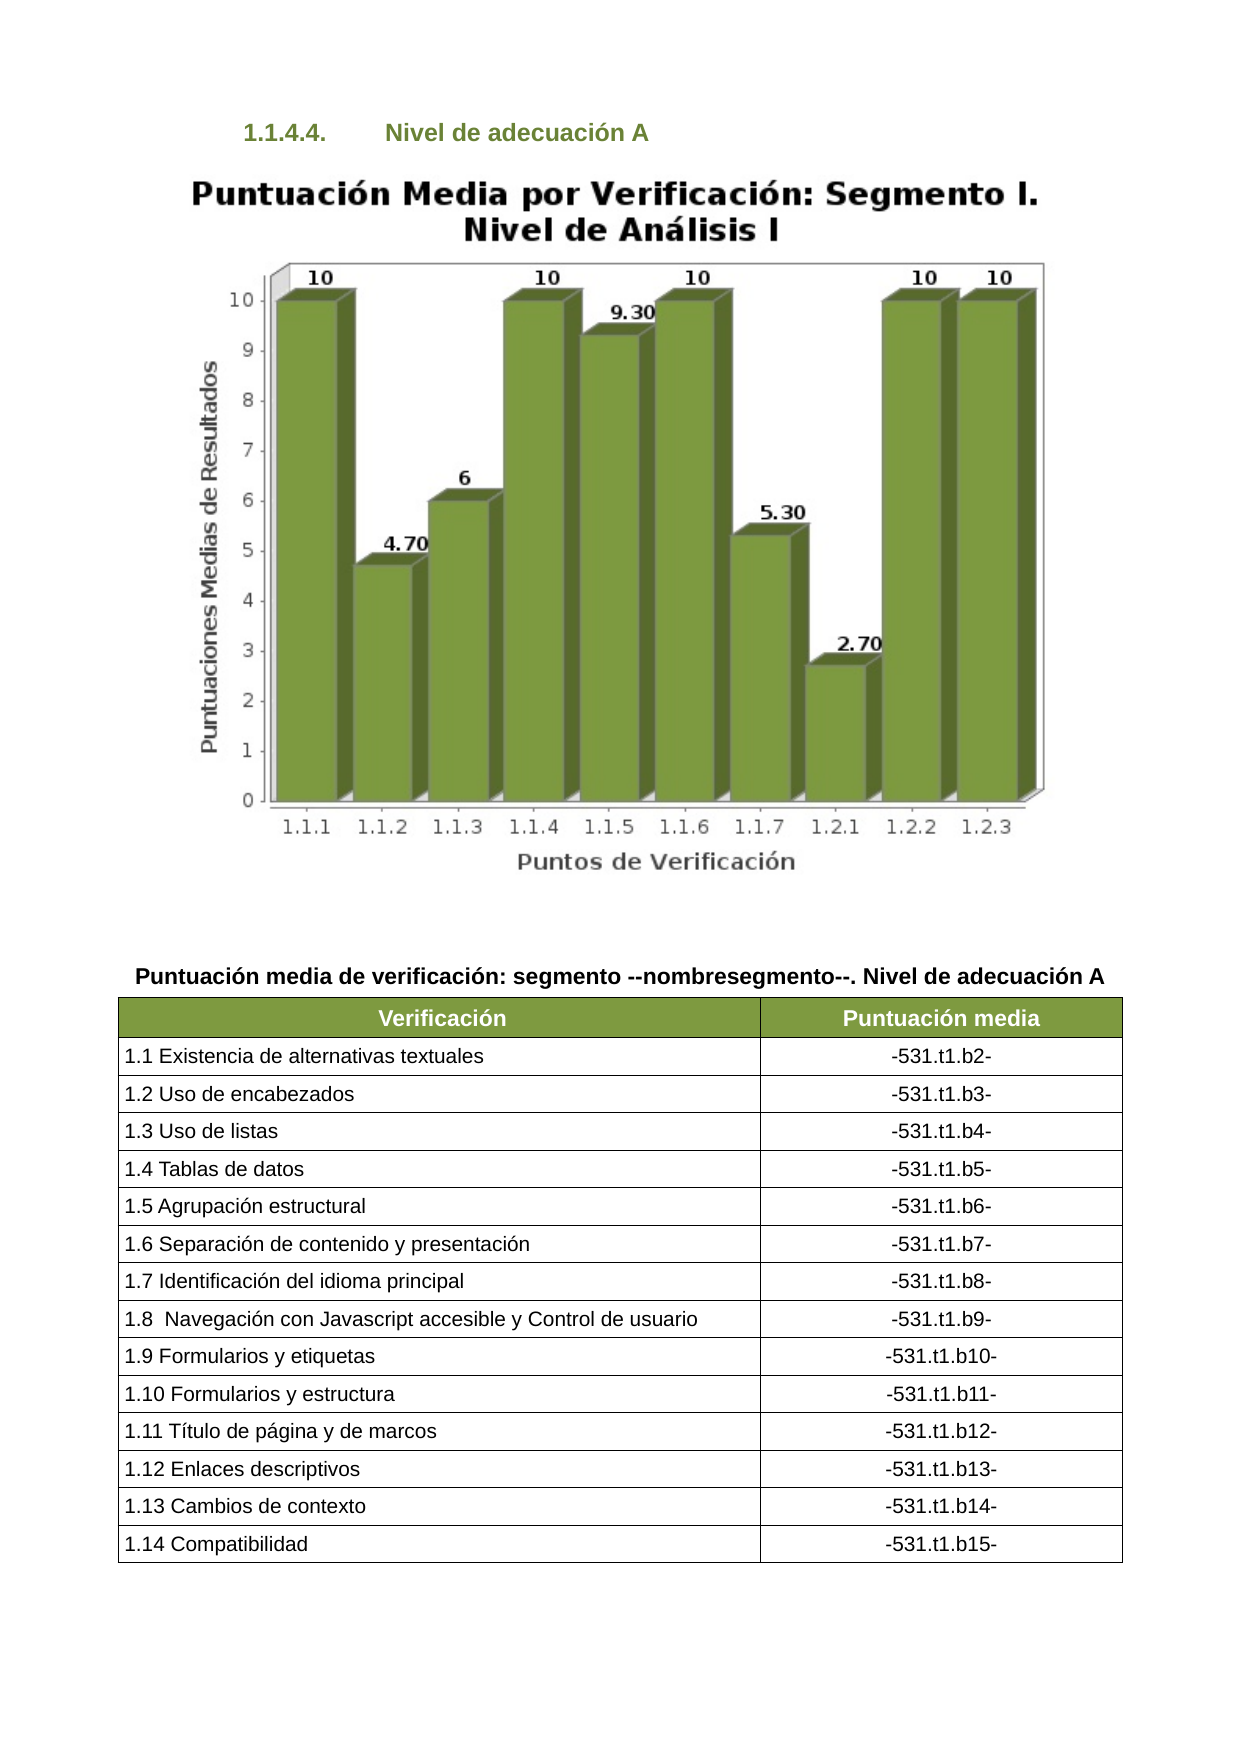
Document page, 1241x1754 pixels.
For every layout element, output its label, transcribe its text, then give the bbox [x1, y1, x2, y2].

table_cell -531.t1.b7- [761, 1226, 1122, 1262]
table_cell 1.11 Título de página y de marcos [119, 1413, 760, 1449]
table_cell -531.t1.b15- [761, 1526, 1122, 1562]
table_header Verificación [119, 998, 760, 1037]
picture [178, 174, 1062, 884]
table_cell 1.4 Tablas de datos [119, 1151, 760, 1187]
table_cell 1.12 Enlaces descriptivos [119, 1451, 760, 1487]
table_cell 1.1 Existencia de alternativas textuales [119, 1038, 760, 1074]
text Puntuación media de verificación: segmento --nombresegmento--. Nivel de adecuación A [118, 963, 1122, 989]
table_cell -531.t1.b8- [761, 1263, 1122, 1299]
table_cell -531.t1.b10- [761, 1338, 1122, 1374]
table_cell 1.2 Uso de encabezados [119, 1076, 760, 1112]
table_cell -531.t1.b2- [761, 1038, 1122, 1074]
table_cell 1.7 Identificación del idioma principal [119, 1263, 760, 1299]
table_cell 1.13 Cambios de contexto [119, 1488, 760, 1524]
table_cell 1.9 Formularios y etiquetas [119, 1338, 760, 1374]
subtitle Nivel de adecuación A [236, 118, 1122, 147]
table_cell 1.5 Agrupación estructural [119, 1188, 760, 1224]
table_cell 1.6 Separación de contenido y presentación [119, 1226, 760, 1262]
table_cell -531.t1.b3- [761, 1076, 1122, 1112]
table_cell -531.t1.b14- [761, 1488, 1122, 1524]
table_header Puntuación media [761, 998, 1122, 1037]
table_cell -531.t1.b12- [761, 1413, 1122, 1449]
table_cell -531.t1.b11- [761, 1376, 1122, 1412]
table_cell 1.14 Compatibilidad [119, 1526, 760, 1562]
table_cell 1.10 Formularios y estructura [119, 1376, 760, 1412]
table_cell -531.t1.b4- [761, 1113, 1122, 1149]
table_cell -531.t1.b13- [761, 1451, 1122, 1487]
table_cell 1.3 Uso de listas [119, 1113, 760, 1149]
table_cell 1.8 Navegación con Javascript accesible y Control de usuario [119, 1301, 760, 1337]
table_cell -531.t1.b6- [761, 1188, 1122, 1224]
table_cell -531.t1.b5- [761, 1151, 1122, 1187]
table_cell -531.t1.b9- [761, 1301, 1122, 1337]
